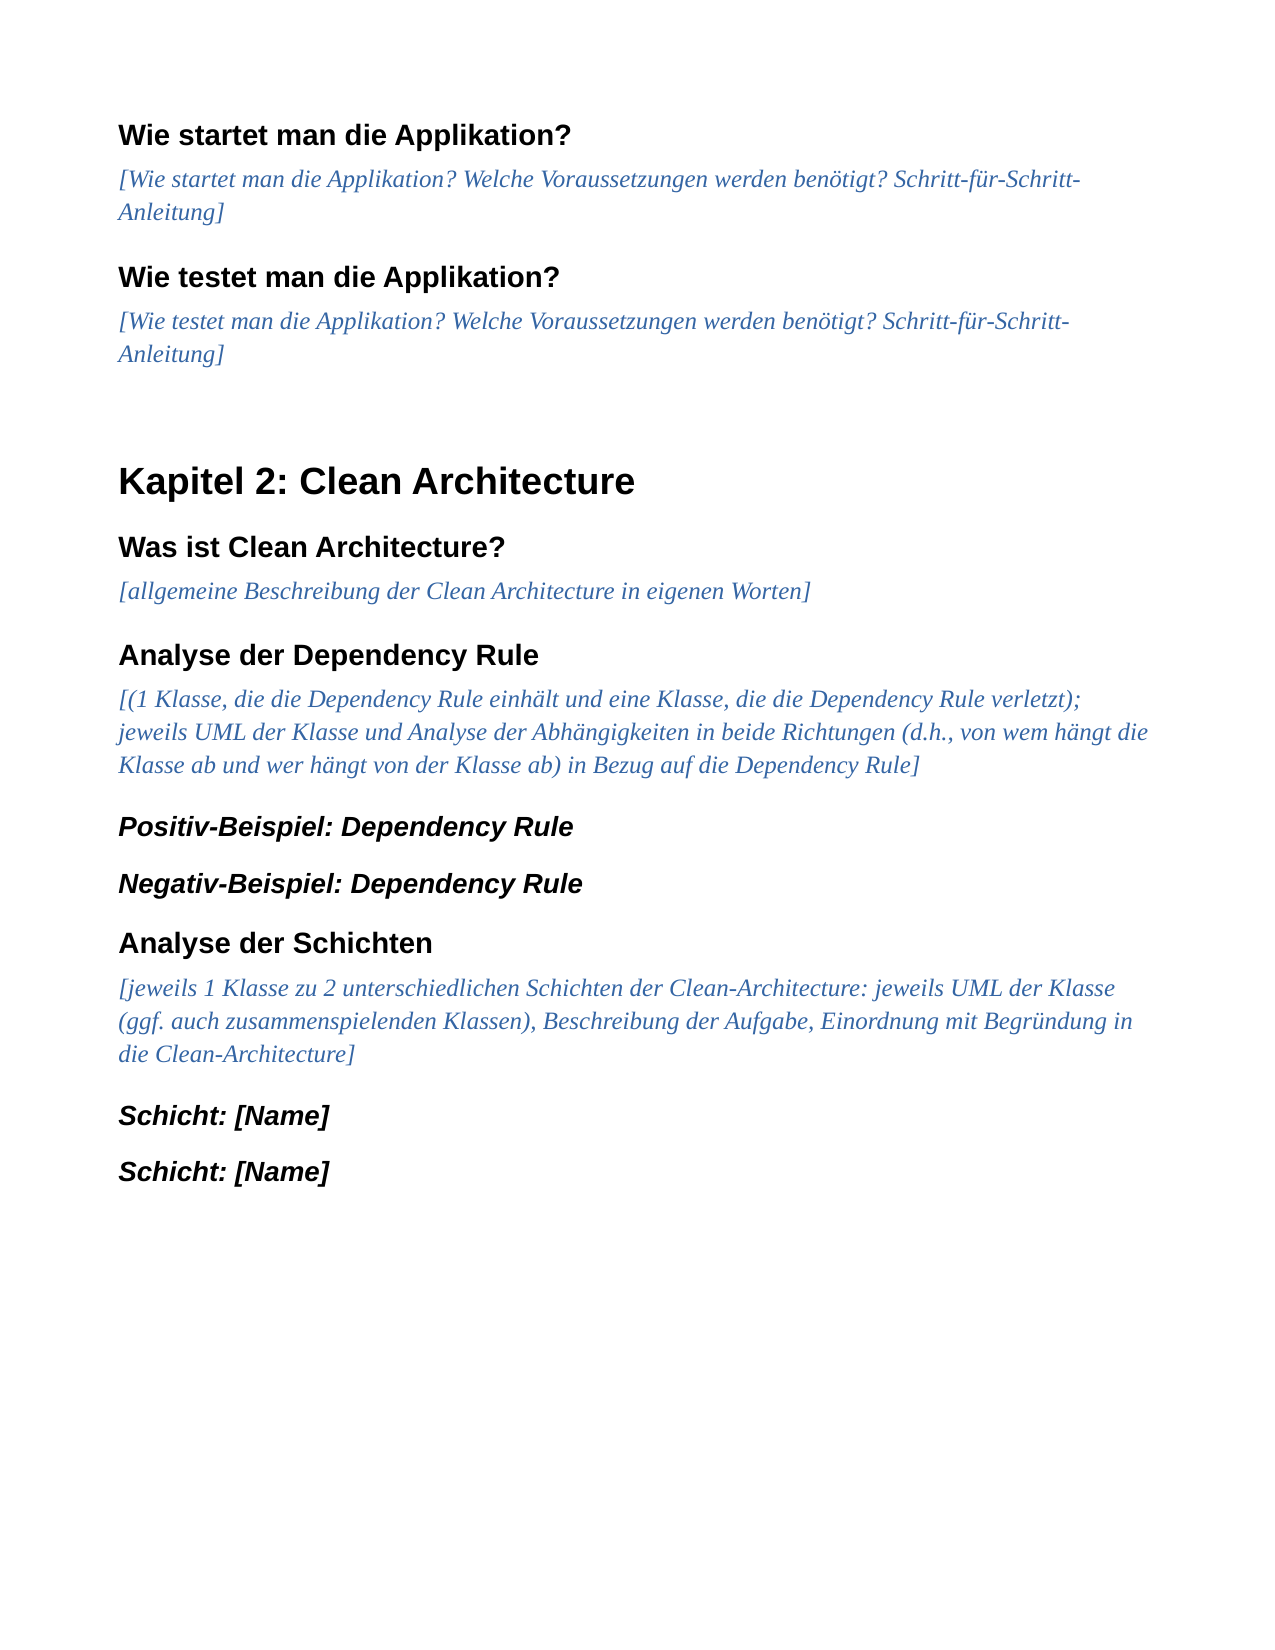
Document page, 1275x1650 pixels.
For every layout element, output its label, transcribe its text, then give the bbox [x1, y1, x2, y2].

subtitle Schicht: [Name] [118, 1099, 1157, 1131]
subtitle Schicht: [Name] [118, 1156, 1157, 1188]
text [(1 Klasse, die die Dependency Rule einhält und eine Klasse, die die Dependency Rule verletzt); jeweils UML der Klasse und Analyse der Abhängigkeiten in beide Richtungen (d.h., von wem hängt die Klasse ab und wer hängt von der Klasse ab) in Bezug auf die Dependency Rule] [118, 684, 1157, 779]
subtitle Negativ-Beispiel: Dependency Rule [118, 867, 1157, 899]
subtitle Positiv-Beispiel: Dependency Rule [118, 811, 1157, 842]
text [allgemeine Beschreibung der Clean Architecture in eigenen Worten] [118, 576, 1157, 605]
subtitle Analyse der Dependency Rule [118, 638, 1157, 672]
text [jeweils 1 Klasse zu 2 unterschiedlichen Schichten der Clean-Architecture: jeweils UML der Klasse (ggf. auch zusammenspielenden Klassen), Beschreibung der Aufgabe, Einordnung mit Begründung in die Clean-Architecture] [118, 973, 1157, 1067]
subtitle Wie startet man die Applikation? [118, 118, 1157, 152]
text [Wie startet man die Applikation? Welche Voraussetzungen werden benötigt? Schritt-für-Schritt-Anleitung] [118, 164, 1157, 226]
subtitle Kapitel 2: Clean Architecture [118, 459, 1157, 503]
subtitle Wie testet man die Applikation? [118, 259, 1157, 293]
subtitle Analyse der Schichten [118, 926, 1157, 960]
text [Wie testet man die Applikation? Welche Voraussetzungen werden benötigt? Schritt-für-Schritt-Anleitung] [118, 306, 1157, 368]
subtitle Was ist Clean Architecture? [118, 530, 1157, 563]
